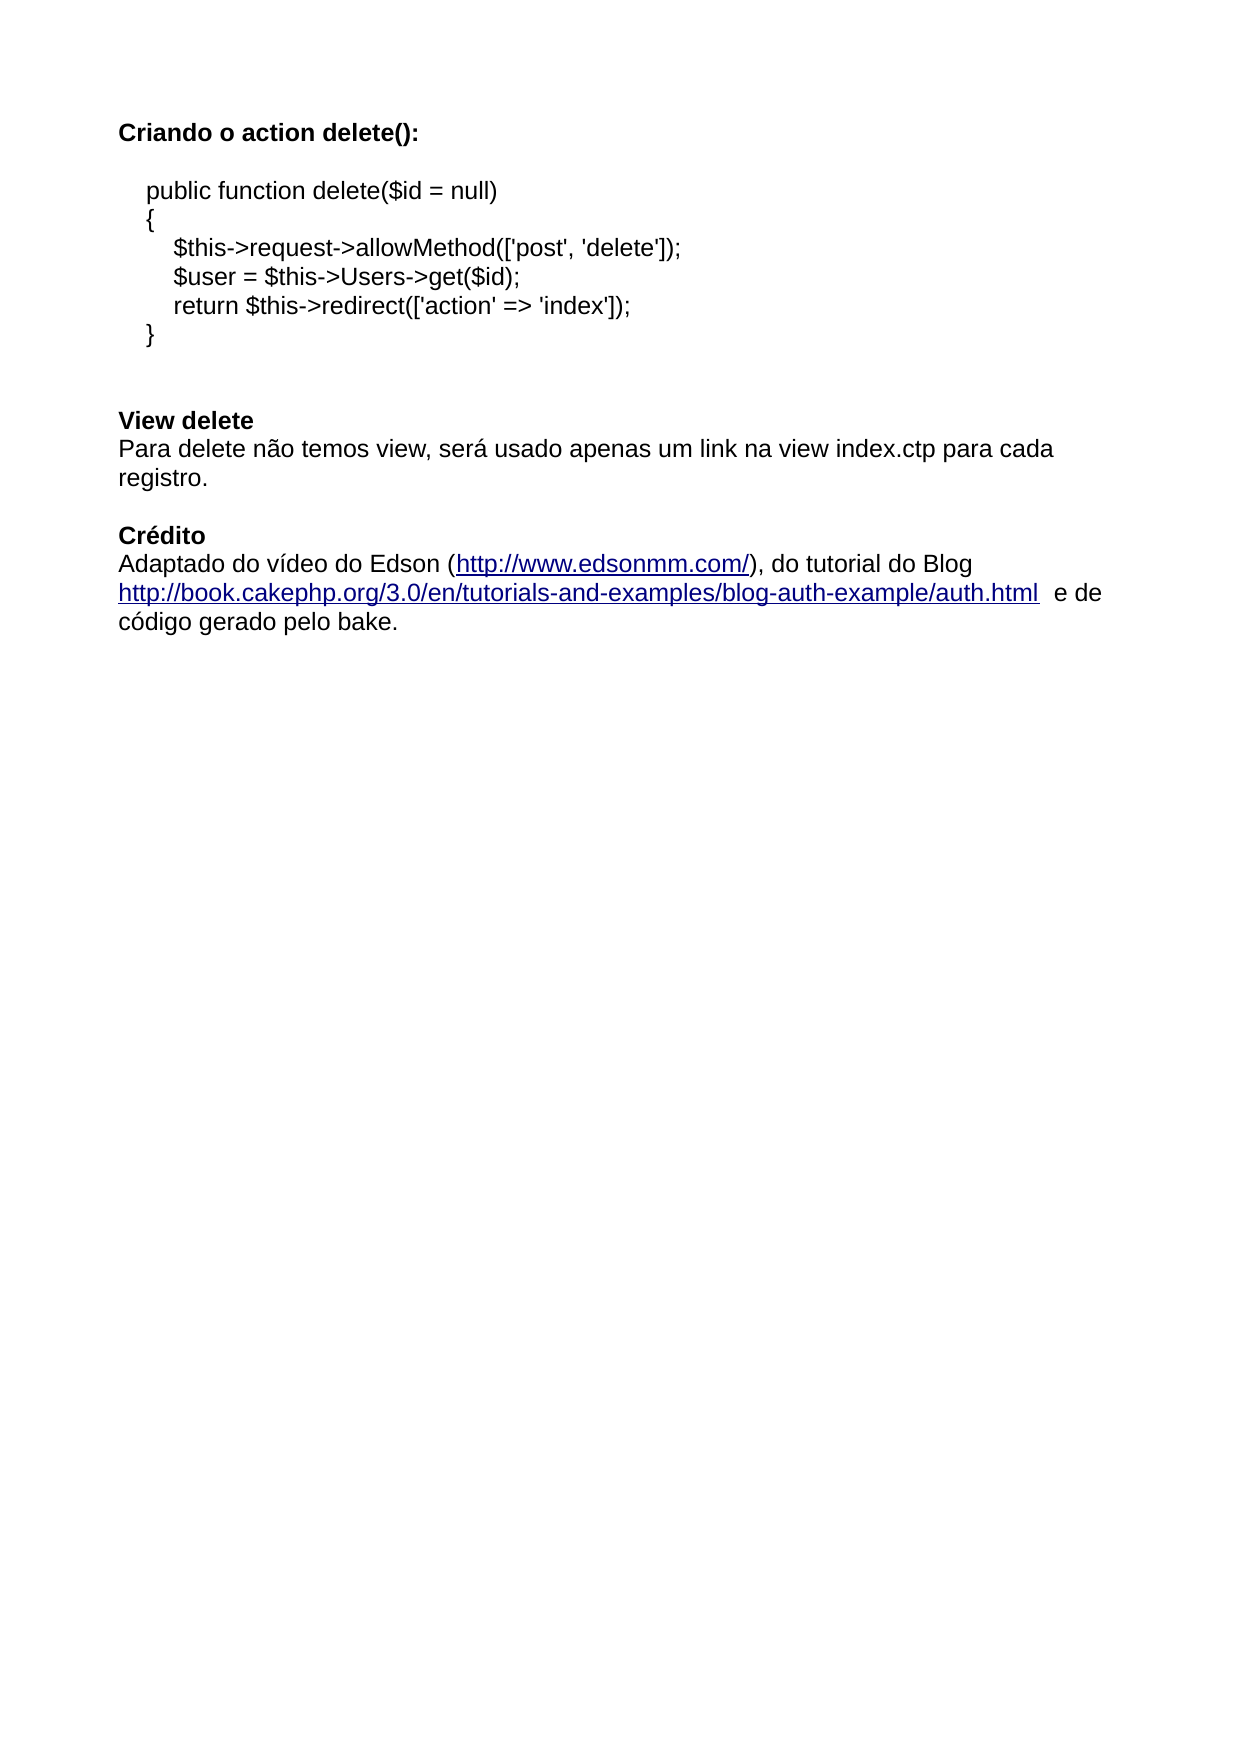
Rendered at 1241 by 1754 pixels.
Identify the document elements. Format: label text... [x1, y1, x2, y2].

text http://book.cakephp.org/3.0/en/tutorials-and-examples/blog-auth-example/auth.html e de código gerado pelo bake. [118, 578, 1122, 636]
text return $this->redirect(['action' => 'index']); [118, 291, 1122, 319]
text Adaptado do vídeo do Edson (http://www.edsonmm.com/), do tutorial do Blog [118, 549, 1122, 578]
text $this->request->allowMethod(['post', 'delete']); [118, 233, 1122, 262]
text Criando o action delete(): [118, 118, 1122, 147]
text View delete [118, 406, 1122, 434]
text { [118, 204, 1122, 233]
text public function delete($id = null) [118, 176, 1122, 204]
text Para delete não temos view, será usado apenas um link na view index.ctp para cada registro. [118, 434, 1122, 492]
text $user = $this->Users->get($id); [118, 262, 1122, 291]
text Crédito [118, 521, 1122, 549]
text } [118, 319, 1122, 348]
